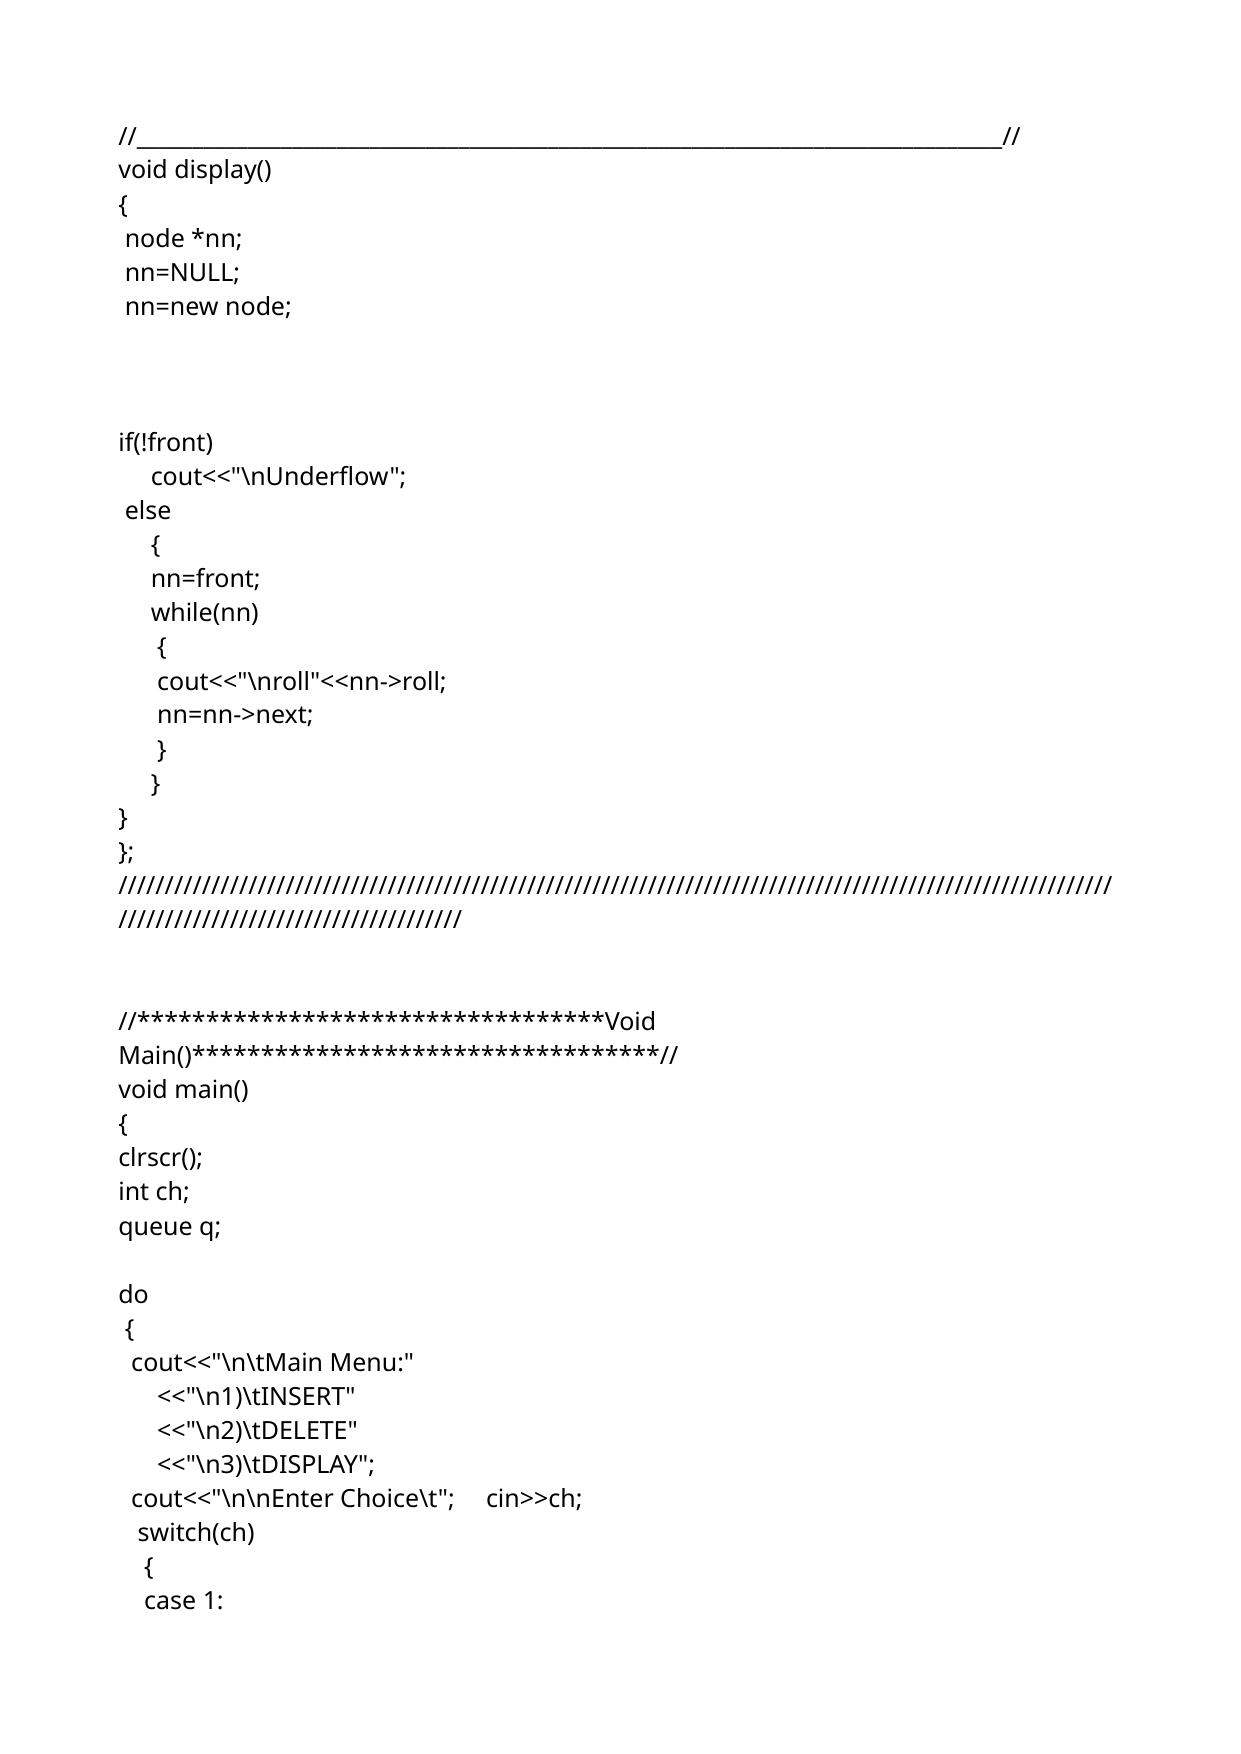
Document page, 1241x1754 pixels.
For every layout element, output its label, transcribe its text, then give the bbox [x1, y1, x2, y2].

text do [118, 1276, 1122, 1310]
text } [118, 731, 1122, 765]
text else [118, 493, 1122, 527]
text clrscr(); [118, 1140, 1122, 1174]
text //______________________________________________________________________________// [118, 118, 1122, 152]
text switch(ch) [118, 1515, 1122, 1549]
text nn=NULL; [118, 254, 1122, 288]
text //////////////////////////////////////////////////////////////////////////////////////////////////////////////////////////////////////////////// [118, 867, 1122, 936]
text while(nn) [118, 595, 1122, 629]
text }; [118, 833, 1122, 867]
text cout<<"\nUnderflow"; [118, 459, 1122, 493]
text cout<<"\n\nEnter Choice\t"; cin>>ch; [118, 1481, 1122, 1515]
text nn=nn->next; [118, 697, 1122, 731]
text nn=new node; [118, 288, 1122, 322]
text int ch; [118, 1174, 1122, 1208]
text node *nn; [118, 220, 1122, 254]
text void main() [118, 1072, 1122, 1106]
text cout<<"\nroll"<<nn->roll; [118, 663, 1122, 697]
text queue q; [118, 1208, 1122, 1242]
text } [118, 765, 1122, 799]
text { [118, 527, 1122, 561]
text { [118, 1106, 1122, 1140]
text //**********************************Void Main()**********************************// [118, 1004, 1122, 1072]
text } [118, 799, 1122, 833]
text { [118, 186, 1122, 220]
text { [118, 629, 1122, 663]
text case 1: [118, 1583, 1122, 1617]
text { [118, 1310, 1122, 1344]
text <<"\n1)\tINSERT" [118, 1378, 1122, 1412]
text { [118, 1549, 1122, 1583]
text <<"\n3)\tDISPLAY"; [118, 1447, 1122, 1481]
text <<"\n2)\tDELETE" [118, 1412, 1122, 1447]
text if(!front) [118, 425, 1122, 459]
text void display() [118, 152, 1122, 186]
text nn=front; [118, 561, 1122, 595]
text cout<<"\n\tMain Menu:" [118, 1344, 1122, 1378]
